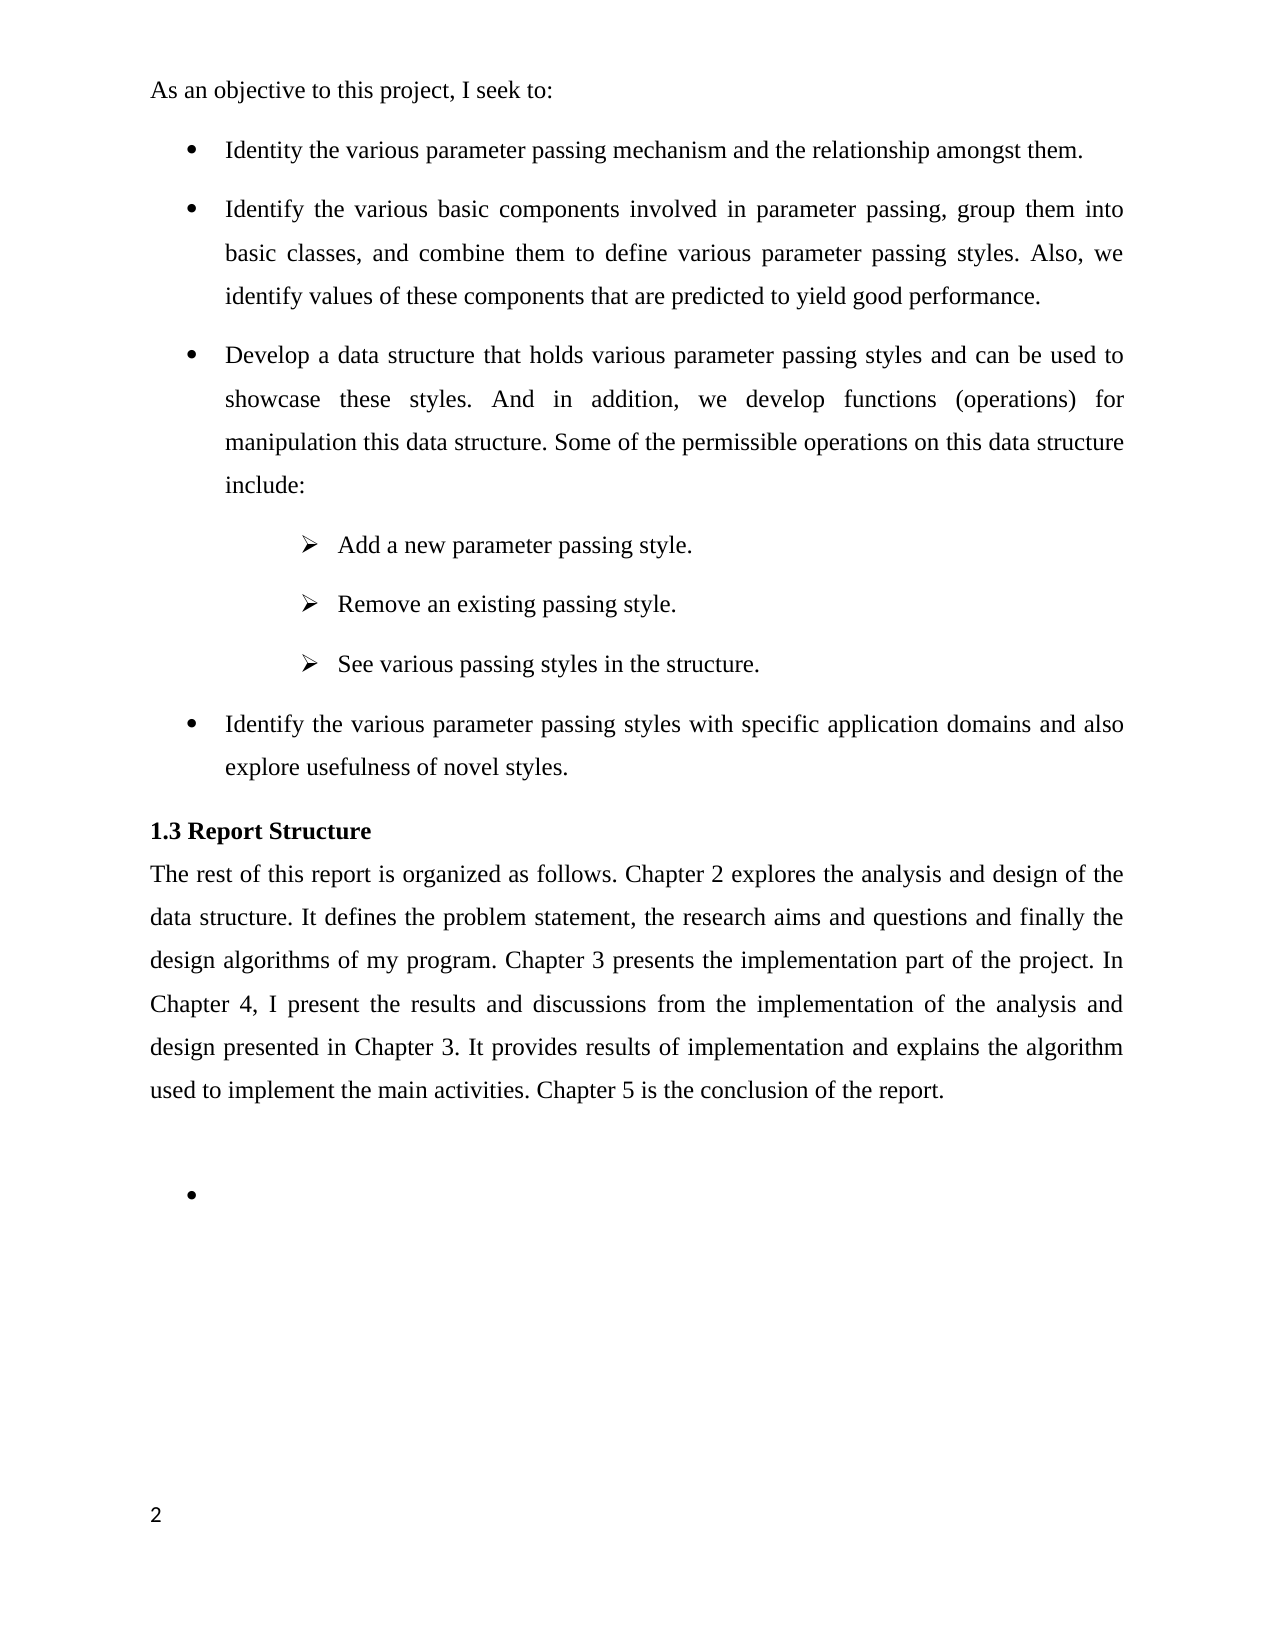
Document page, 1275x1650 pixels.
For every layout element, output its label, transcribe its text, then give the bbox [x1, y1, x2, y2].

list Report Structure [150, 816, 1125, 845]
list See various passing styles in the structure. [300, 649, 1125, 678]
list Develop a data structure that holds various parameter passing styles and can be used to showcase these styles. And in addition, we develop functions (operations) for manipulation this data structure. Some of the permissible operations on this data structure include: [187, 341, 1125, 499]
list Identify the various parameter passing styles with specific application domains and also explore usefulness of novel styles. [187, 709, 1125, 781]
text The rest of this report is organized as follows. Chapter 2 explores the analysis and design of the data structure. It defines the problem statement, the research aims and questions and finally the design algorithms of my program. Chapter 3 presents the implementation part of the project. In Chapter 4, I present the results and discussions from the implementation of the analysis and design presented in Chapter 3. It provides results of implementation and explains the algorithm used to implement the main activities. Chapter 5 is the conclusion of the report. [150, 859, 1125, 1104]
list Add a new parameter passing style. [300, 530, 1125, 558]
list Identify the various basic components involved in parameter passing, group them into basic classes, and combine them to define various parameter passing styles. Also, we identify values of these components that are predicted to yield good performance. [187, 194, 1125, 309]
text As an objective to this project, I seek to: [150, 75, 1125, 104]
list Remove an existing passing style. [300, 589, 1125, 618]
list Identity the various parameter passing mechanism and the relationship amongst them. [187, 135, 1125, 163]
